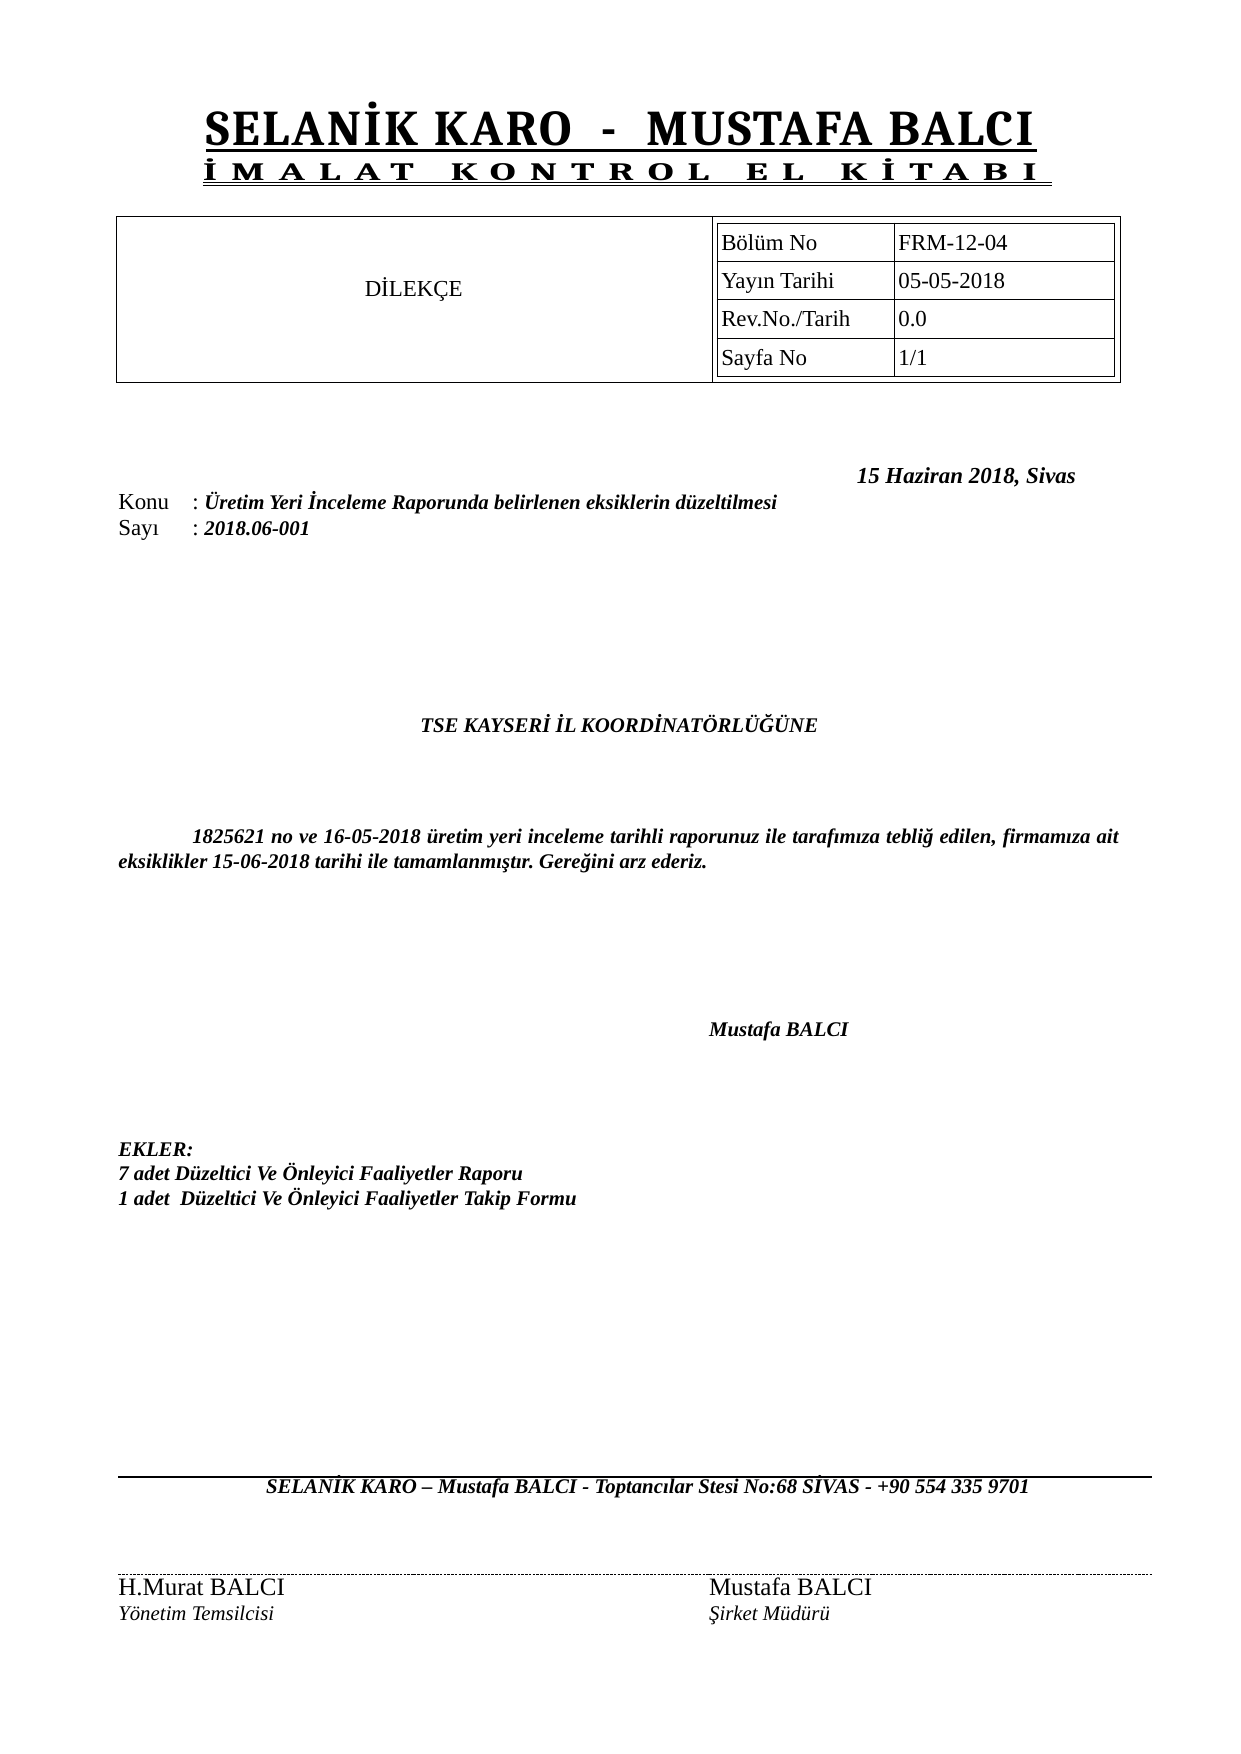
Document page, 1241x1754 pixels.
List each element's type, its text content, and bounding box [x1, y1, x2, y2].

text EKLER: [118, 1137, 1122, 1161]
table_header Bölüm No [718, 224, 894, 261]
text 1825621 no ve 16-05-2018 üretim yeri inceleme tarihli raporunuz ile tarafımıza tebliğ edilen, firmamıza ait eksiklikler 15-06-2018 tarihi ile tamamlanmıştır. Gereğini arz ederiz. [118, 824, 1122, 873]
text 1 adet Düzeltici Ve Önleyici Faaliyetler Takip Formu [118, 1185, 1122, 1209]
table_header FRM-12-04 [895, 224, 1114, 261]
text Sayı : 2018.06-001 [118, 514, 1122, 541]
table_cell 05-05-2018 [895, 262, 1114, 299]
table_header DİLEKÇE [117, 217, 712, 382]
text SELANİK KARO – Mustafa BALCI - Toptancılar Stesi No:68 SİVAS - +90 554 335 9701 [118, 1478, 1122, 1498]
subtitle TSE KAYSERİ İL KOORDİNATÖRLÜĞÜNE [118, 713, 1122, 737]
table_cell Sayfa No [718, 339, 894, 376]
table_cell Yayın Tarihi [718, 262, 894, 299]
text Mustafa BALCI [118, 1017, 1122, 1041]
table_cell Rev.No./Tarih [718, 300, 894, 337]
table_header [713, 217, 1120, 382]
text 7 adet Düzeltici Ve Önleyici Faaliyetler Raporu [118, 1161, 1122, 1185]
table_cell 0.0 [895, 300, 1114, 337]
text Konu : Üretim Yeri İnceleme Raporunda belirlenen eksiklerin düzeltilmesi [118, 488, 1122, 514]
table_cell 1/1 [895, 339, 1114, 376]
text 15 Haziran 2018, Sivas [118, 462, 1122, 488]
